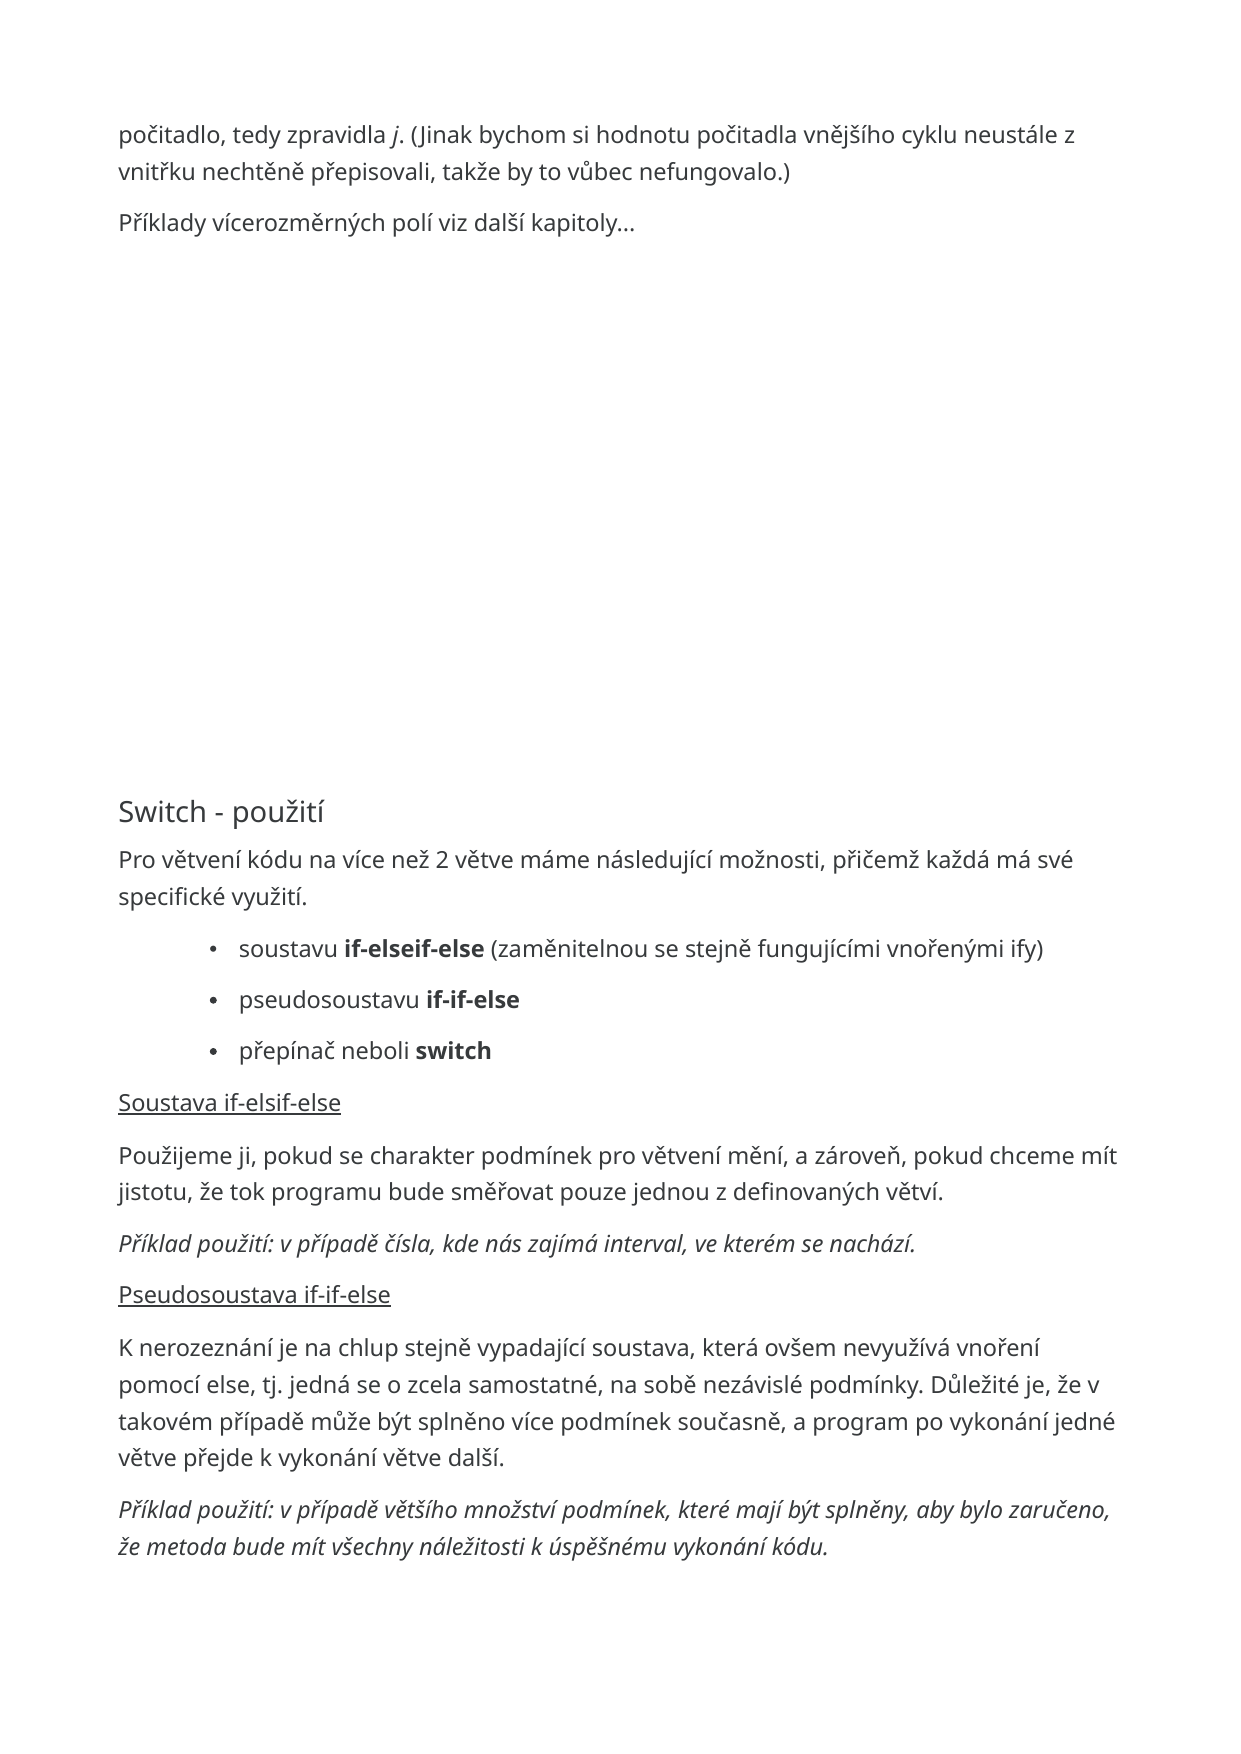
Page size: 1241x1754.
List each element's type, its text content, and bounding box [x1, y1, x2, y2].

text Pro větvení kódu na více než 2 větve máme následující možnosti, přičemž každá má své specifické využití. [118, 844, 1122, 913]
text Příklad použití: v případě čísla, kde nás zajímá interval, ve kterém se nachází. [118, 1227, 1122, 1259]
list přepínač neboli switch [209, 1035, 1122, 1067]
text počitadlo, tedy zpravidla j. (Jinak bychom si hodnotu počitadla vnějšího cyklu neustále z vnitřku nechtěně přepisovali, takže by to vůbec nefungovalo.) [118, 118, 1122, 187]
text K nerozeznání je na chlup stejně vypadající soustava, která ovšem nevyužívá vnoření pomocí else, tj. jedná se o zcela samostatné, na sobě nezávislé podmínky. Důležité je, že v takovém případě může být splněno více podmínek současně, a program po vykonání jedné větve přejde k vykonání větve další. [118, 1331, 1122, 1474]
text Příklady vícerozměrných polí viz další kapitoly... [118, 206, 1122, 238]
list pseudosoustavu if-if-else [209, 983, 1122, 1015]
text Použijeme ji, pokud se charakter podmínek pro větvení mění, a zároveň, pokud chceme mít jistotu, že tok programu bude směřovat pouze jednou z definovaných větví. [118, 1139, 1122, 1208]
subtitle Switch - použití [118, 792, 1122, 831]
subtitle Soustava if-elsif-else [118, 1086, 1122, 1118]
list soustavu if-elseif-else (zaměnitelnou se stejně fungujícími vnořenými ify) [209, 932, 1122, 964]
subtitle Pseudosoustava if-if-else [118, 1278, 1122, 1310]
text Příklad použití: v případě většího množství podmínek, které mají být splněny, aby bylo zaručeno, že metoda bude mít všechny náležitosti k úspěšnému vykonání kódu. [118, 1493, 1122, 1562]
